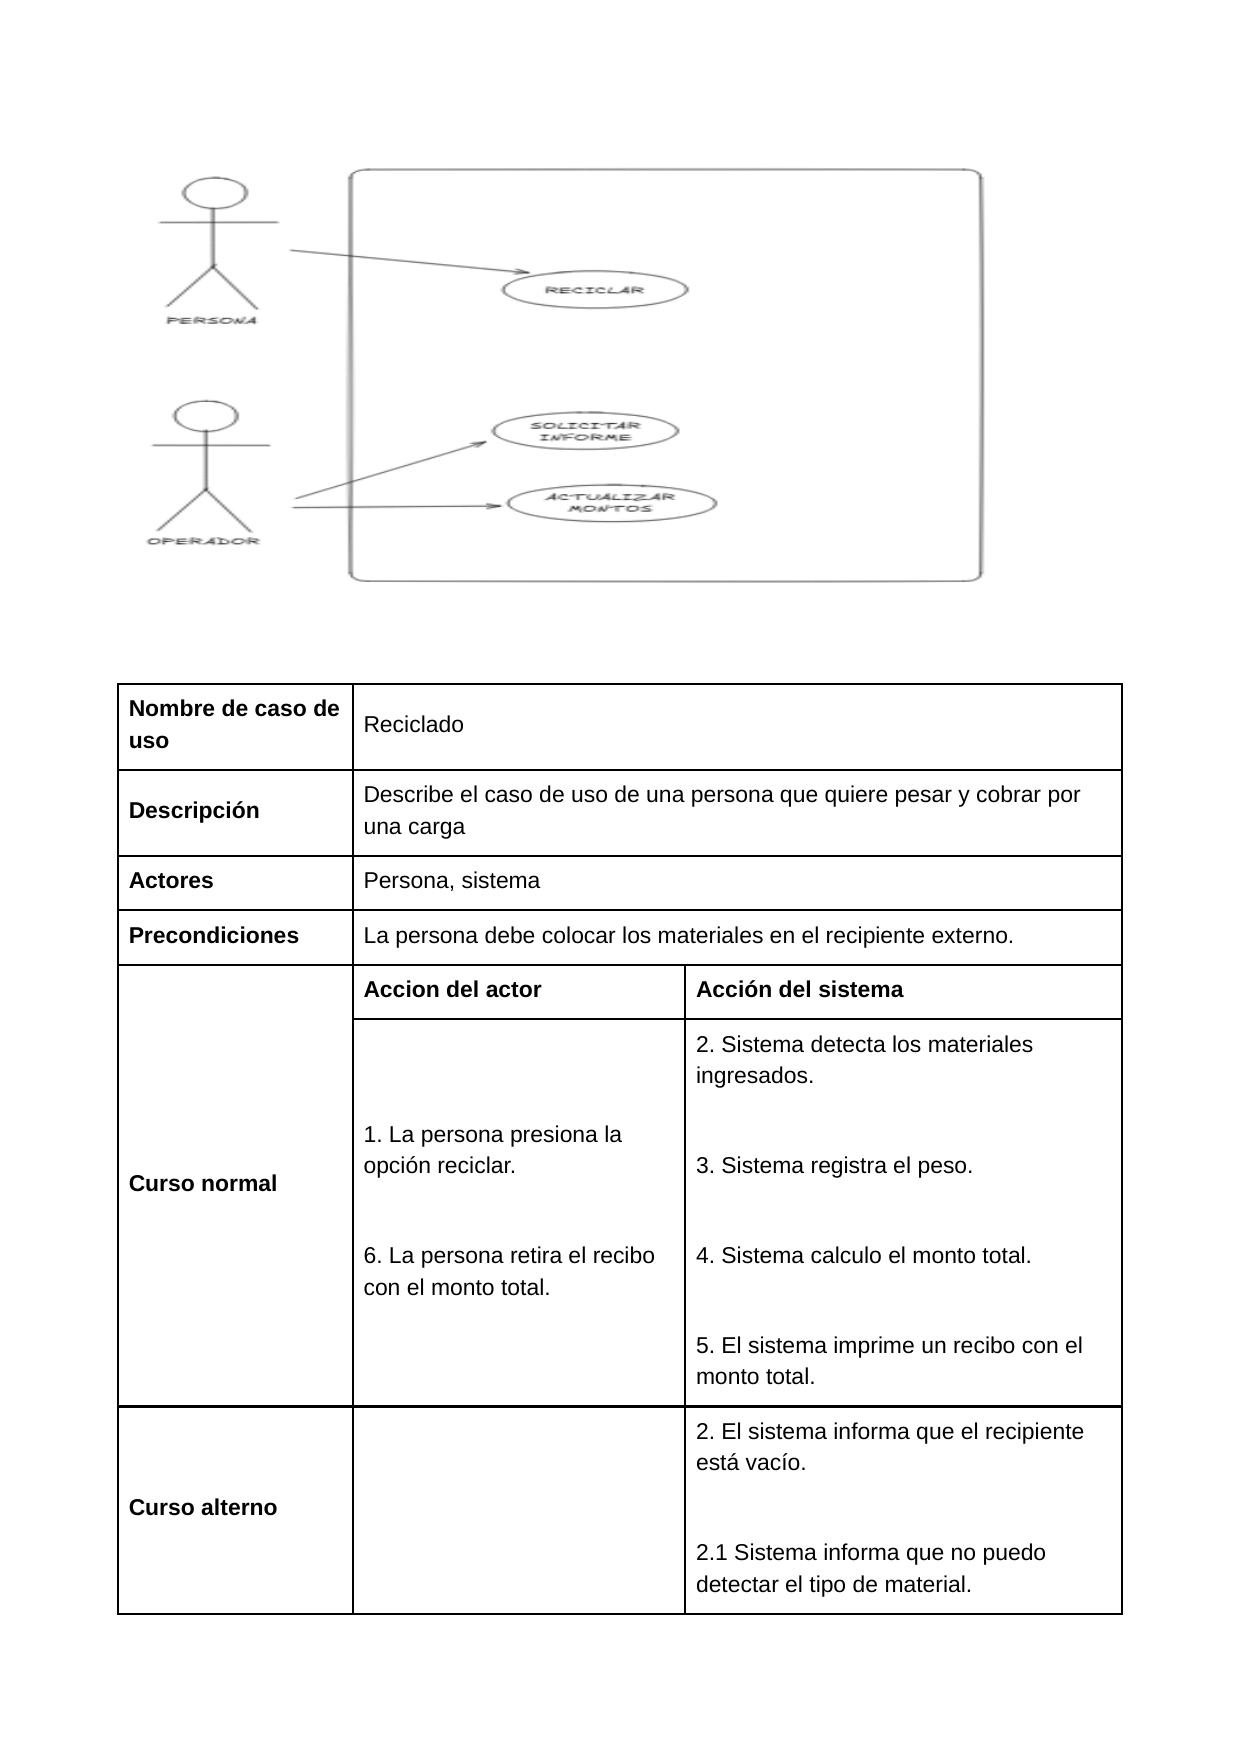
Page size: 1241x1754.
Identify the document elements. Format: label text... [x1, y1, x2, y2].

table_cell Curso alterno [119, 1408, 352, 1613]
table_cell Curso normal [119, 966, 352, 1405]
table_cell [354, 1408, 684, 1613]
picture [118, 144, 1056, 625]
table_header Reciclado [354, 685, 1121, 769]
table_cell Precondiciones [119, 911, 352, 964]
table_cell Describe el caso de uso de una persona que quiere pesar y cobrar por una carga [354, 771, 1121, 855]
table_cell Descripción [119, 771, 352, 855]
table_cell Actores [119, 857, 352, 909]
table_cell Acción del sistema [686, 966, 1121, 1018]
table_cell Persona, sistema [354, 857, 1121, 909]
table_cell La persona debe colocar los materiales en el recipiente externo. [354, 911, 1121, 964]
table_cell 2. Sistema detecta los materiales ingresados. 3. Sistema registra el peso. 4. Sistema calculo el monto total. 5. El sistema imprime un recibo con el monto total. [686, 1020, 1121, 1405]
table_cell 2. El sistema informa que el recipiente está vacío. 2.1 Sistema informa que no puedo detectar el tipo de material. [686, 1408, 1121, 1613]
table_cell 1. La persona presiona la opción reciclar. 6. La persona retira el recibo con el monto total. [354, 1020, 684, 1405]
table_header Nombre de caso de uso [119, 685, 352, 769]
table_cell Accion del actor [354, 966, 684, 1018]
